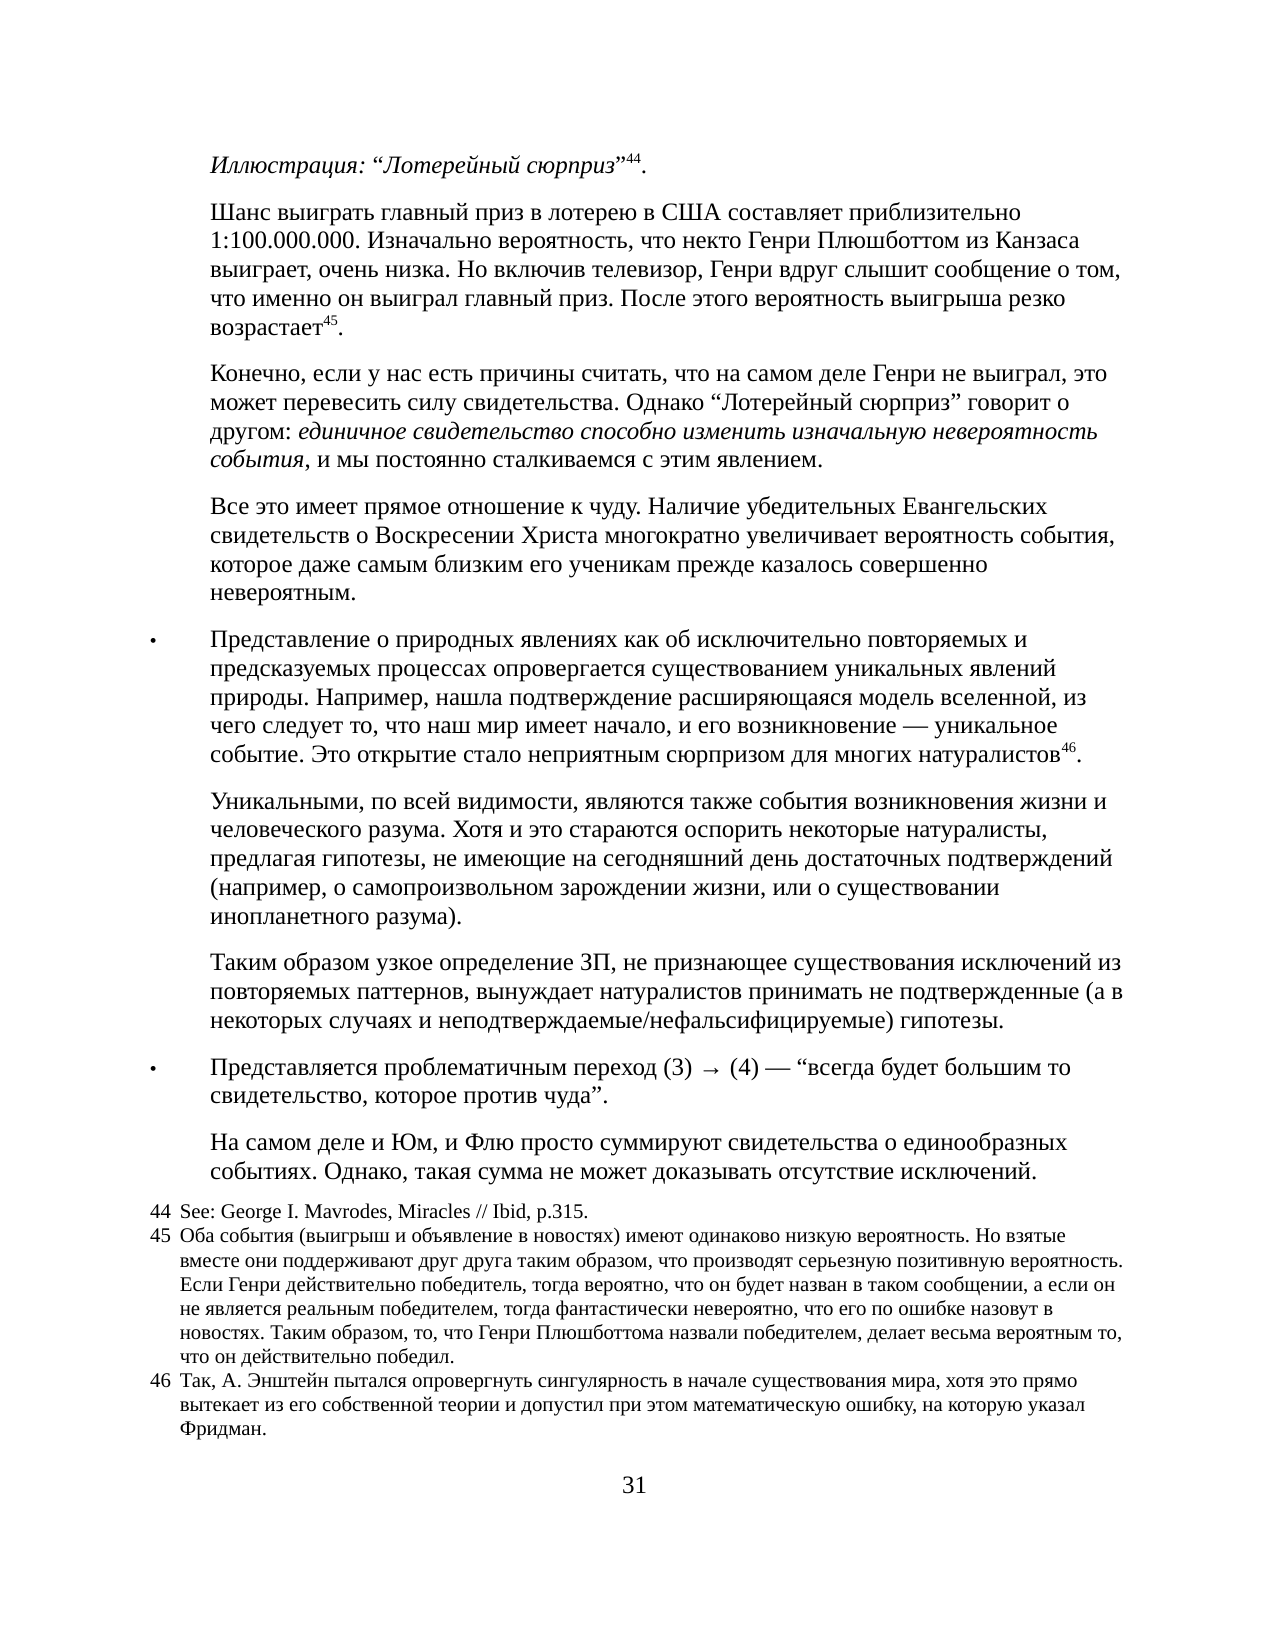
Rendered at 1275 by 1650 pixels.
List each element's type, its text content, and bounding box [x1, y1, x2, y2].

list Шанс выиграть главный приз в лотерею в США составляет приблизительно 1:100.000.000. Изначально вероятность, что некто Генри Плюшботтом из Канзаса выиграет, очень низка. Но включив телевизор, Генри вдруг слышит сообщение о том, что именно он выиграл главный приз. После этого вероятность выигрыша резко возрастает. [150, 197, 1125, 340]
list Иллюстрация: “Лотерейный сюрприз”. [150, 150, 1125, 179]
list Представляется проблематичным переход (3) → (4) — “всегда будет большим то свидетельство, которое против чуда”. [150, 1052, 1125, 1109]
list Конечно, если у нас есть причины считать, что на самом деле Генри не выиграл, это может перевесить силу свидетельства. Однако “Лотерейный сюрприз” говорит о другом: единичное свидетельство способно изменить изначальную невероятность события, и мы постоянно сталкиваемся с этим явлением. [150, 358, 1125, 473]
list Так, А. Энштейн пытался опровергнуть сингулярность в начале существования мира, хотя это прямо вытекает из его собственной теории и допустил при этом математическую ошибку, на которую указал Фридман. [150, 1368, 1125, 1440]
list Все это имеет прямое отношение к чуду. Наличие убедительных Евангельских свидетельств о Воскресении Христа многократно увеличивает вероятность события, которое даже самым близким его ученикам прежде казалось совершенно невероятным. [150, 491, 1125, 606]
list На самом деле и Юм, и Флю просто суммируют свидетельства о единообразных событиях. Однако, такая сумма не может доказывать отсутствие исключений. [150, 1127, 1125, 1184]
list Уникальными, по всей видимости, являются также события возникновения жизни и человеческого разума. Хотя и это стараются оспорить некоторые натуралисты, предлагая гипотезы, не имеющие на сегодняшний день достаточных подтверждений (например, о самопроизвольном зарождении жизни, или о существовании инопланетного разума). [150, 786, 1125, 929]
list Представление о природных явлениях как об исключительно повторяемых и предсказуемых процессах опровергается существованием уникальных явлений природы. Например, нашла подтверждение расширяющаяся модель вселенной, из чего следует то, что наш мир имеет начало, и его возникновение — уникальное событие. Это открытие стало неприятным сюрпризом для многих натуралистов. [150, 624, 1125, 768]
list See: George I. Mavrodes, Miracles // Ibid, p.315. [150, 1199, 1125, 1223]
list Таким образом узкое определение ЗП, не признающее существования исключений из повторяемых паттернов, вынуждает натуралистов принимать не подтвержденные (а в некоторых случаях и неподтверждаемые/нефальсифицируемые) гипотезы. [150, 947, 1125, 1034]
list Оба события (выигрыш и объявление в новостях) имеют одинаково низкую вероятность. Но взятые вместе они поддерживают друг друга таким образом, что производят серьезную позитивную вероятность. Если Генри действительно победитель, тогда вероятно, что он будет назван в таком сообщении, а если он не является реальным победителем, тогда фантастически невероятно, что его по ошибке назовут в новостях. Таким образом, то, что Генри Плюшботтома назвали победителем, делает весьма вероятным то, что он действительно победил. [150, 1223, 1125, 1368]
